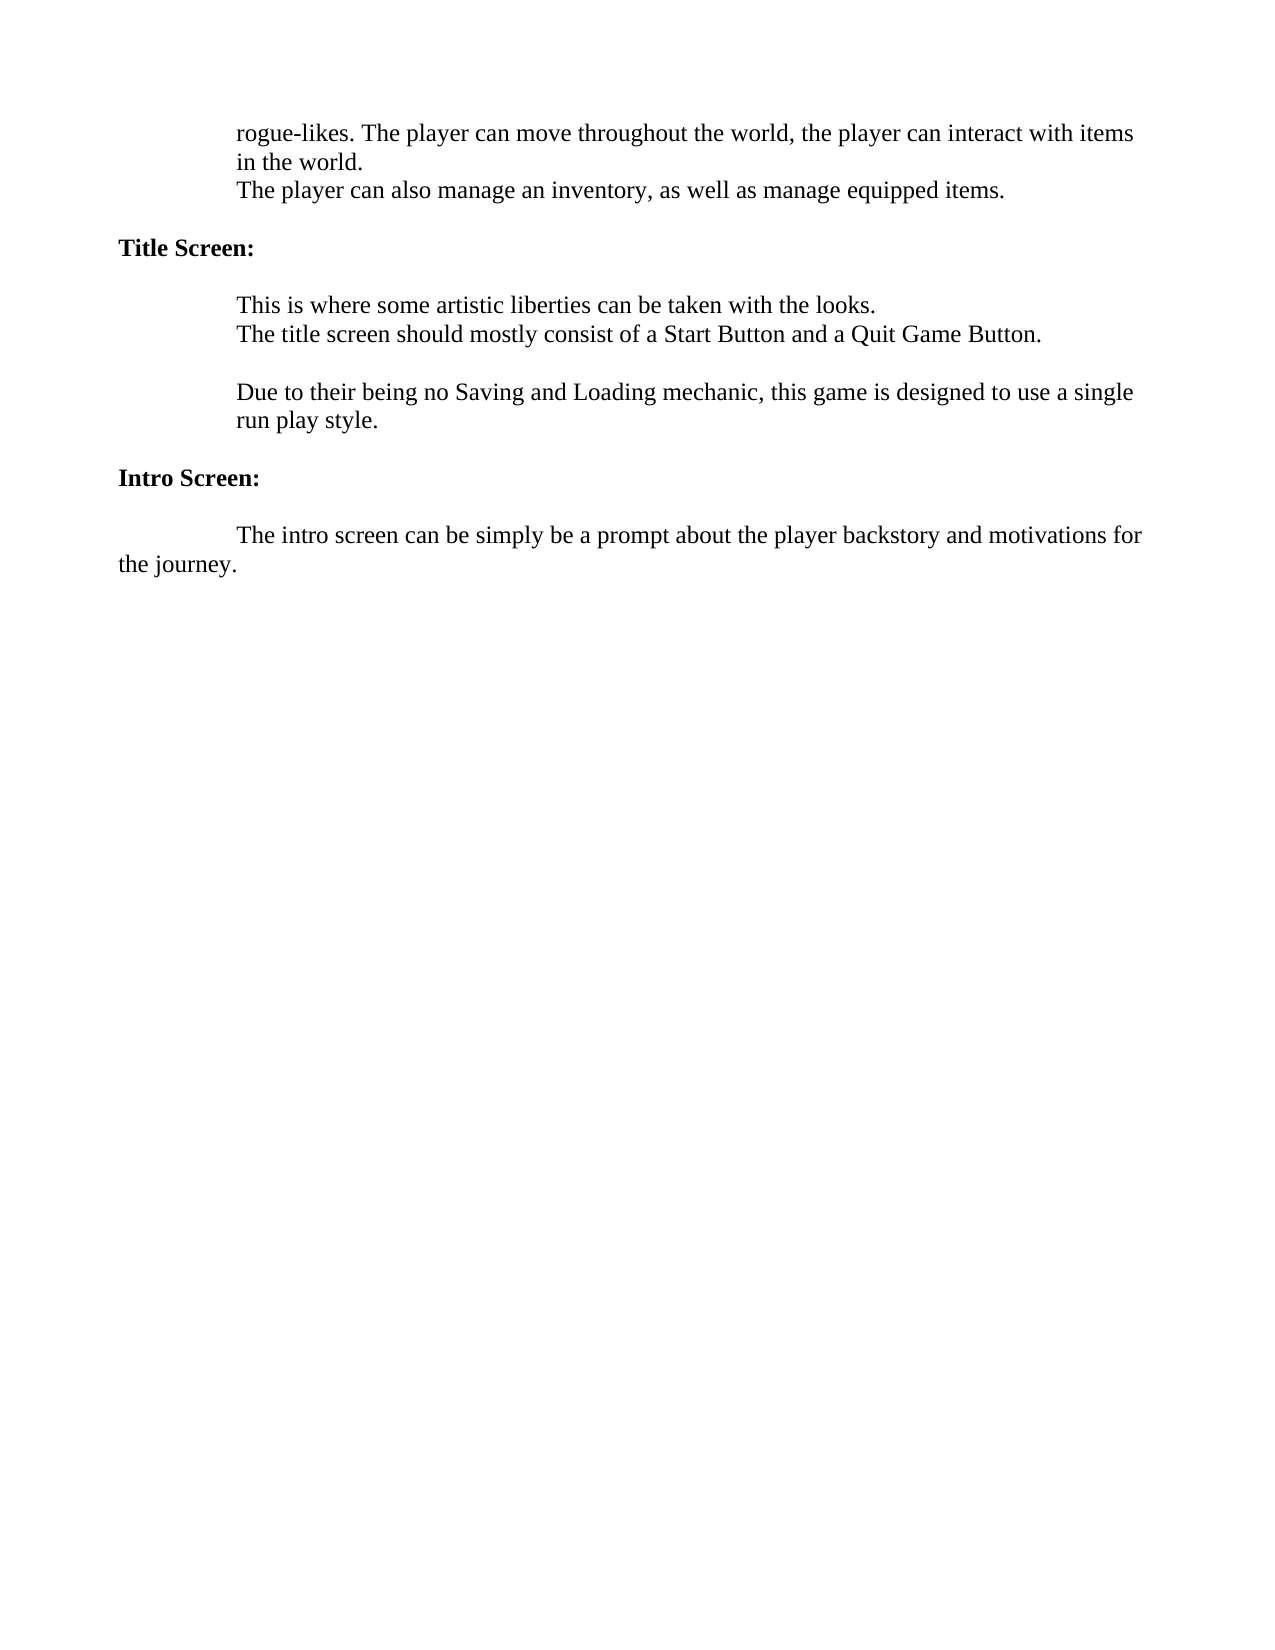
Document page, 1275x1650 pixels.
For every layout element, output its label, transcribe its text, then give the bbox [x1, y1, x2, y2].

text rogue-likes. The player can move throughout the world, the player can interact with items in the world. [118, 118, 1157, 176]
text The player can also manage an inventory, as well as manage equipped items. [118, 176, 1157, 204]
text Title Screen: [118, 233, 1157, 262]
text The title screen should mostly consist of a Start Button and a Quit Game Button. [118, 319, 1157, 348]
text Intro Screen: [118, 463, 1157, 492]
text The intro screen can be simply be a prompt about the player backstory and motivations for the journey. [118, 521, 1157, 578]
text This is where some artistic liberties can be taken with the looks. [118, 291, 1157, 319]
text Due to their being no Saving and Loading mechanic, this game is designed to use a single run play style. [118, 377, 1157, 434]
